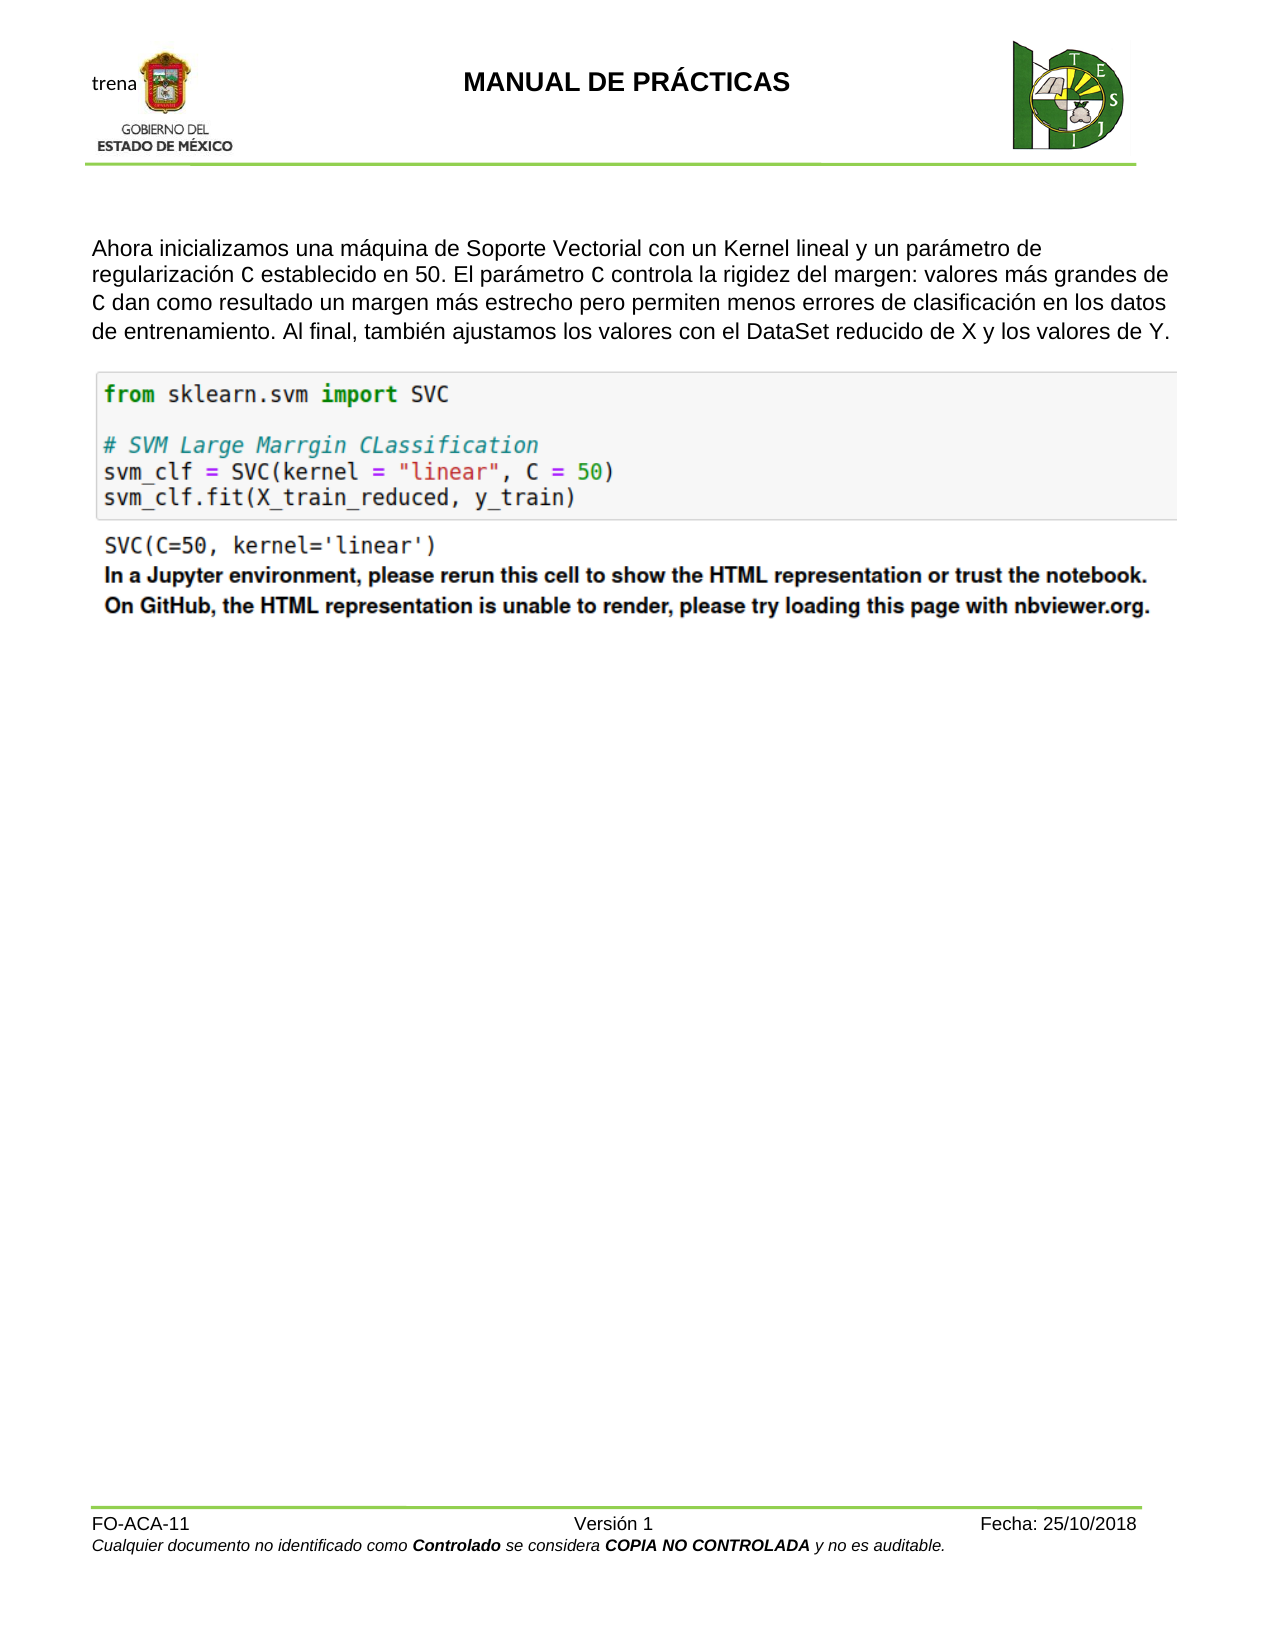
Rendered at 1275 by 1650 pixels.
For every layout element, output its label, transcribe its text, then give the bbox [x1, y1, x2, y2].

picture [91, 359, 1177, 635]
picture [89, 41, 235, 160]
picture [1012, 40, 1130, 156]
text [92, 635, 1177, 687]
text Ahora inicializamos una máquina de Soporte Vectorial con un Kernel lineal y un parámetro de regularización C establecido en 50. El parámetro C controla la rigidez del margen: valores más grandes de C dan como resultado un margen más estrecho pero permiten menos errores de clasificación en los datos de entrenamiento. Al final, también ajustamos los valores con el DataSet reducido de X y los valores de Y. [92, 235, 1177, 359]
